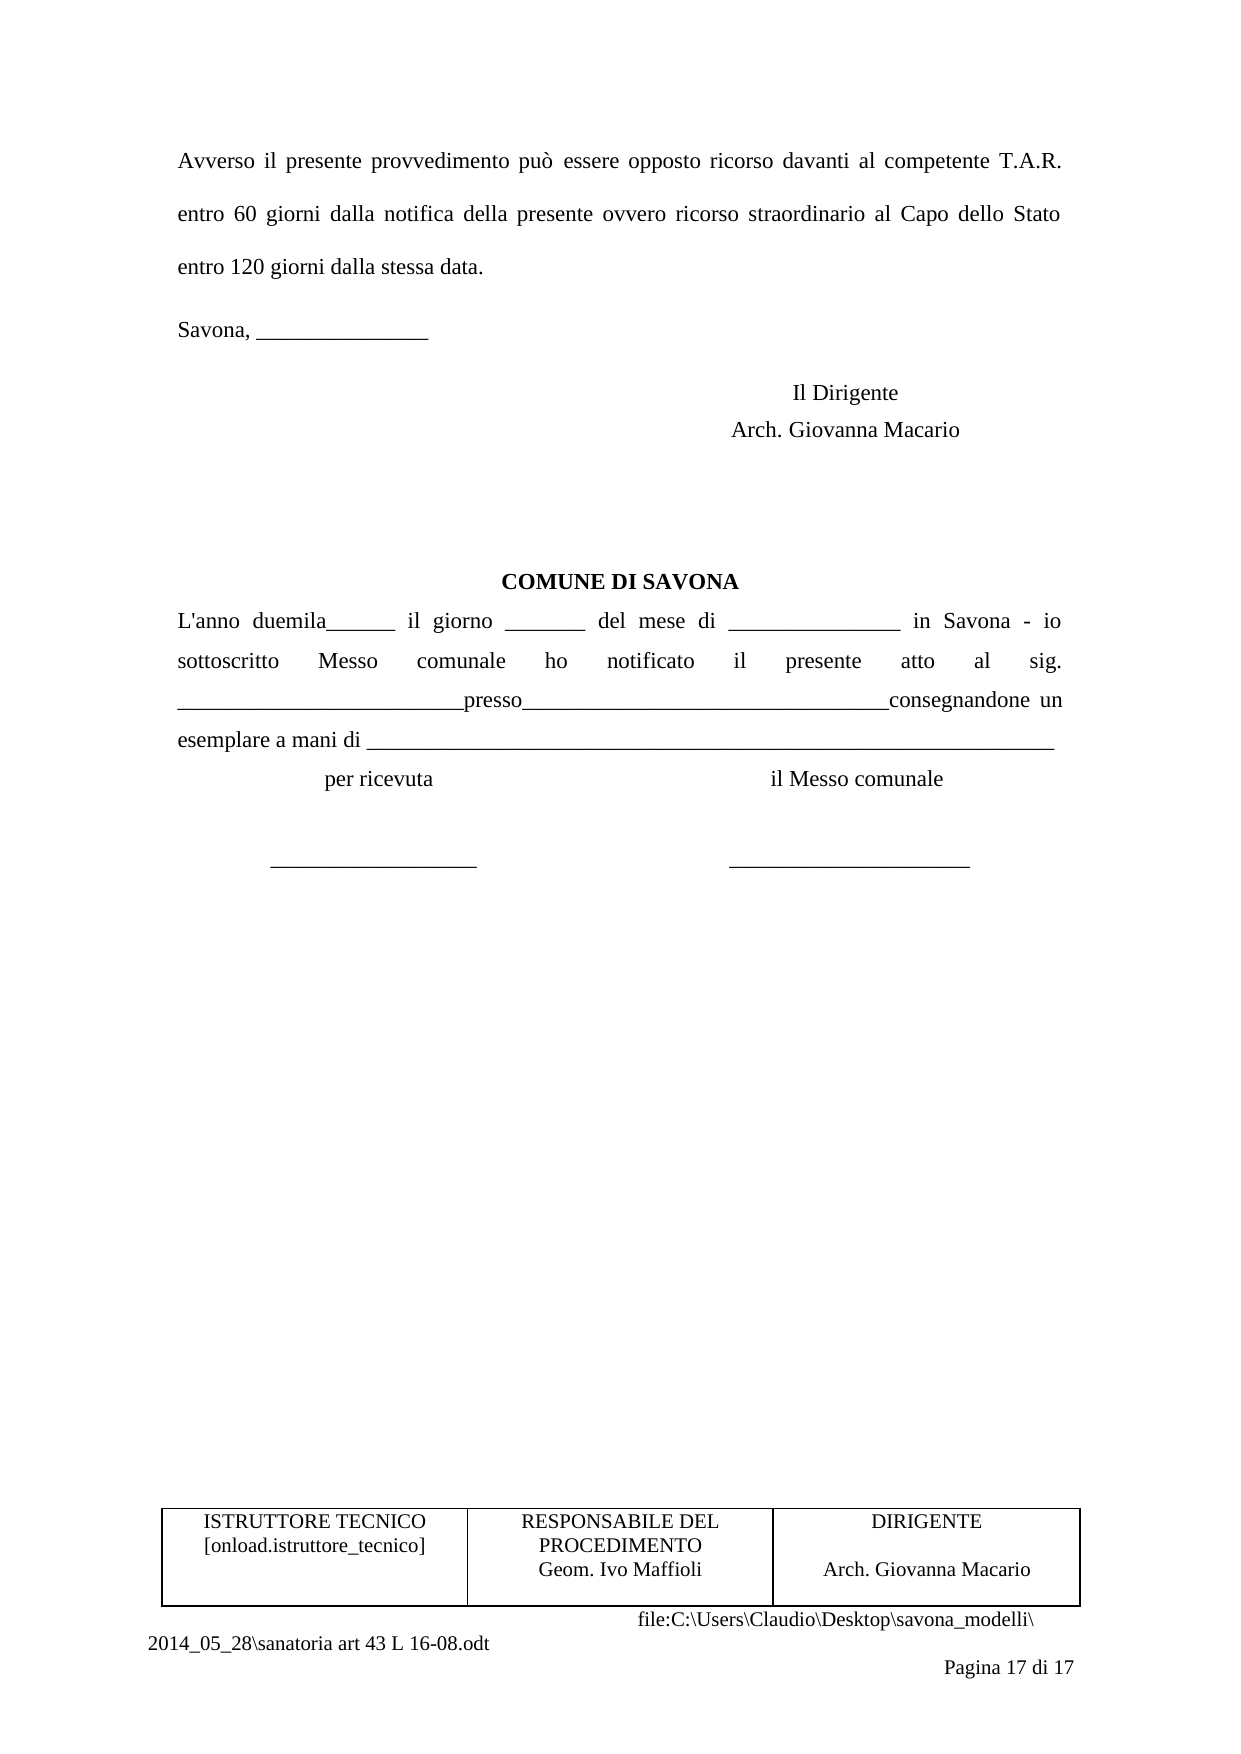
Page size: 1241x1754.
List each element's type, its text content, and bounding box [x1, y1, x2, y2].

text per ricevuta il Messo comunale [177, 765, 1063, 792]
text Savona, _______________ [177, 316, 1063, 342]
text L'anno duemila______ il giorno _______ del mese di _______________ in Savona - io sottoscritto Messo comunale ho notificato il presente atto al sig. _________________________presso________________________________consegnandone un esemplare a mani di ____________________________________________________________ [177, 607, 1063, 752]
text Avverso il presente provvedimento può essere opposto ricorso davanti al competente T.A.R. entro 60 giorni dalla notifica della presente ovvero ricorso straordinario al Capo dello Stato entro 120 giorni dalla stessa data. [177, 148, 1063, 279]
table_header [148, 369, 598, 442]
text __________________ ­­­­­­­­­­­­_____________________ [177, 844, 1063, 871]
table_header Il Dirigente Arch. Giovanna Macario [598, 369, 1093, 442]
text COMUNE DI SAVONA [177, 568, 1063, 594]
